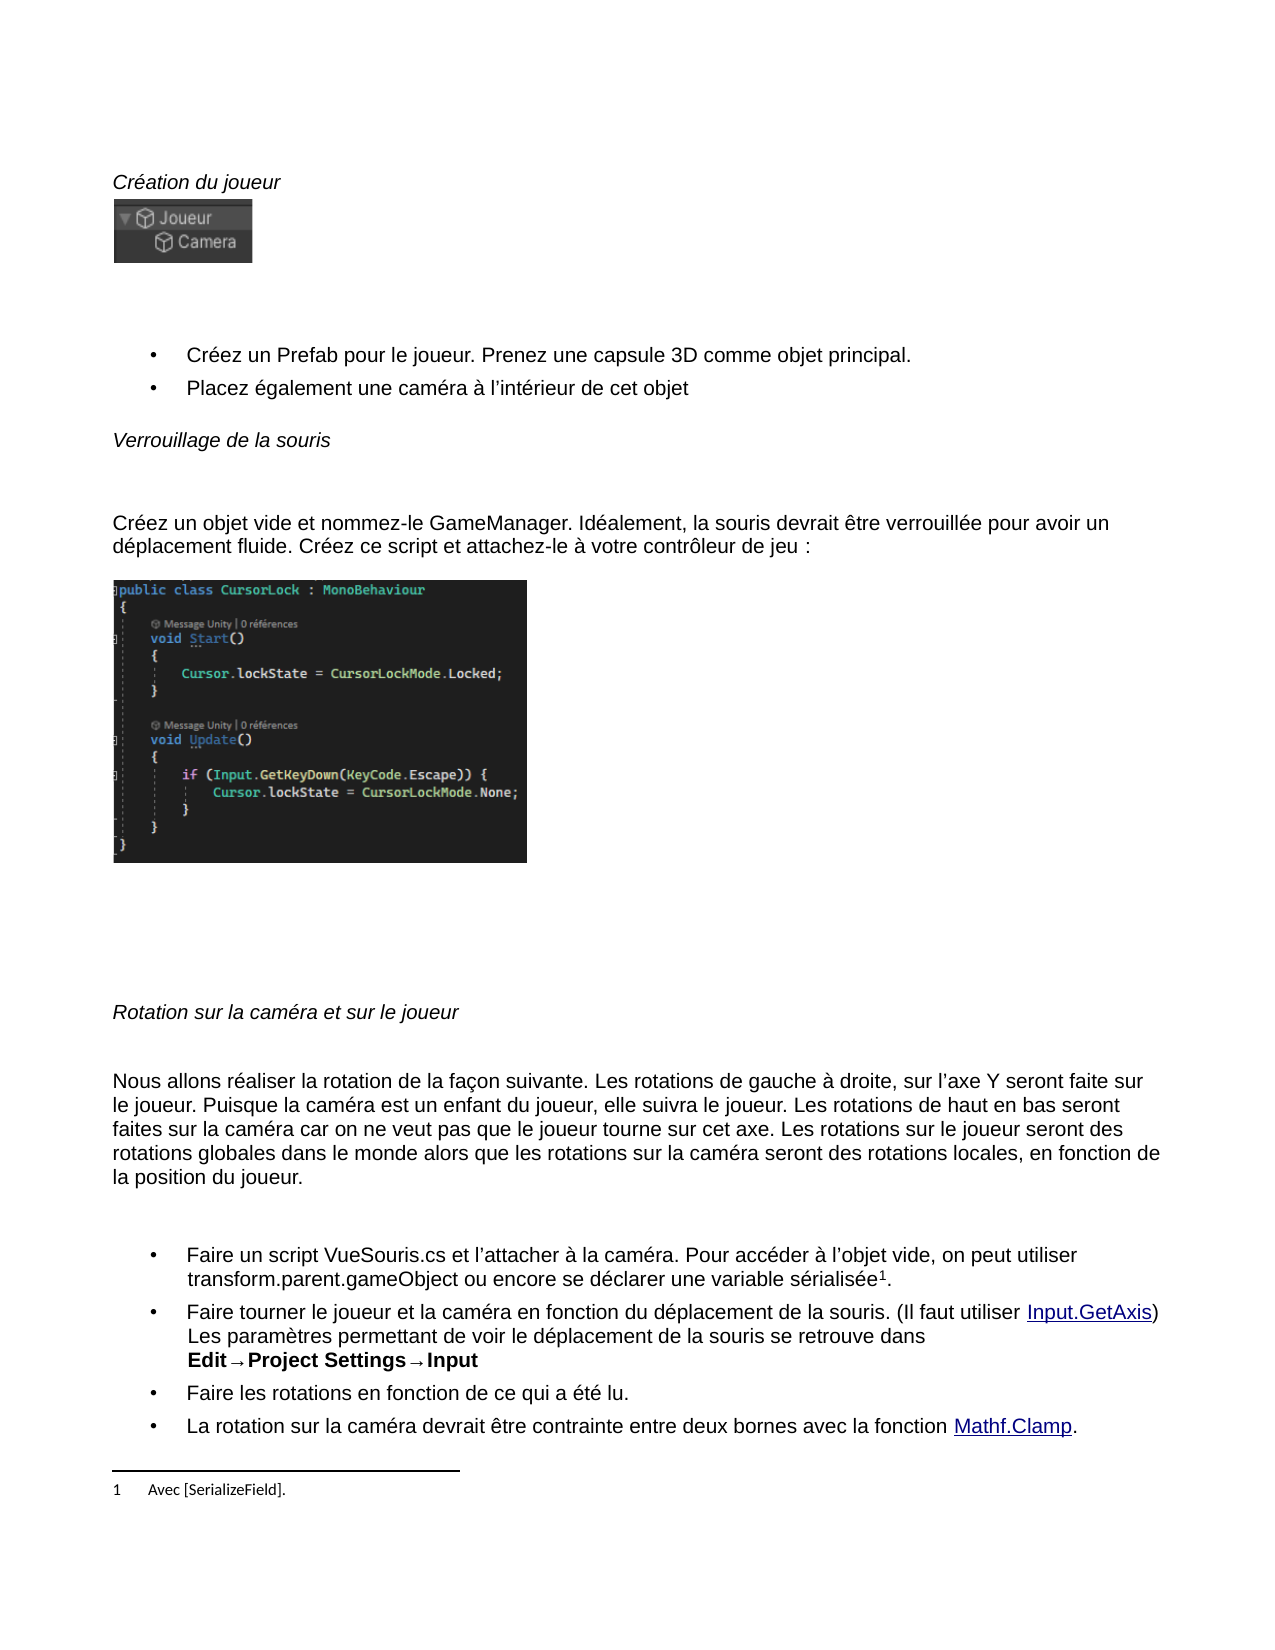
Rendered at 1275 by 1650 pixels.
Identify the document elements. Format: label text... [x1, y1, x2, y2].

subtitle Création du joueur [112, 164, 1162, 193]
subtitle Verrouillage de la souris [112, 423, 1162, 452]
list La rotation sur la caméra devrait être contrainte entre deux bornes avec la fonction Mathf.Clamp. [150, 1414, 1162, 1438]
list Avec [SerializeField]. [112, 1471, 1162, 1500]
list Faire les rotations en fonction de ce qui a été lu. [150, 1381, 1162, 1405]
list Placez également une caméra à l’intérieur de cet objet [150, 376, 1162, 400]
picture [114, 199, 253, 263]
text Créez un objet vide et nommez-le GameManager. Idéalement, la souris devrait être verrouillée pour avoir un déplacement fluide. Créez ce script et attachez-le à votre contrôleur de jeu : [112, 510, 1162, 558]
picture [113, 580, 527, 863]
text Nous allons réaliser la rotation de la façon suivante. Les rotations de gauche à droite, sur l’axe Y seront faite sur le joueur. Puisque la caméra est un enfant du joueur, elle suivra le joueur. Les rotations de haut en bas seront faites sur la caméra car on ne veut pas que le joueur tourne sur cet axe. Les rotations sur le joueur seront des rotations globales dans le monde alors que les rotations sur la caméra seront des rotations locales, en fonction de la position du joueur. [112, 1069, 1162, 1188]
list Faire un script VueSouris.cs et l’attacher à la caméra. Pour accéder à l’objet vide, on peut utiliser transform.parent.gameObject ou encore se déclarer une variable sérialisée. [150, 1243, 1162, 1291]
list Créez un Prefab pour le joueur. Prenez une capsule 3D comme objet principal. [150, 343, 1162, 367]
subtitle Rotation sur la caméra et sur le joueur [112, 994, 1162, 1023]
list Faire tourner le joueur et la caméra en fonction du déplacement de la souris. (Il faut utiliser Input.GetAxis) Les paramètres permettant de voir le déplacement de la souris se retrouve dans Edit→Project Settings→Input [150, 1300, 1162, 1372]
